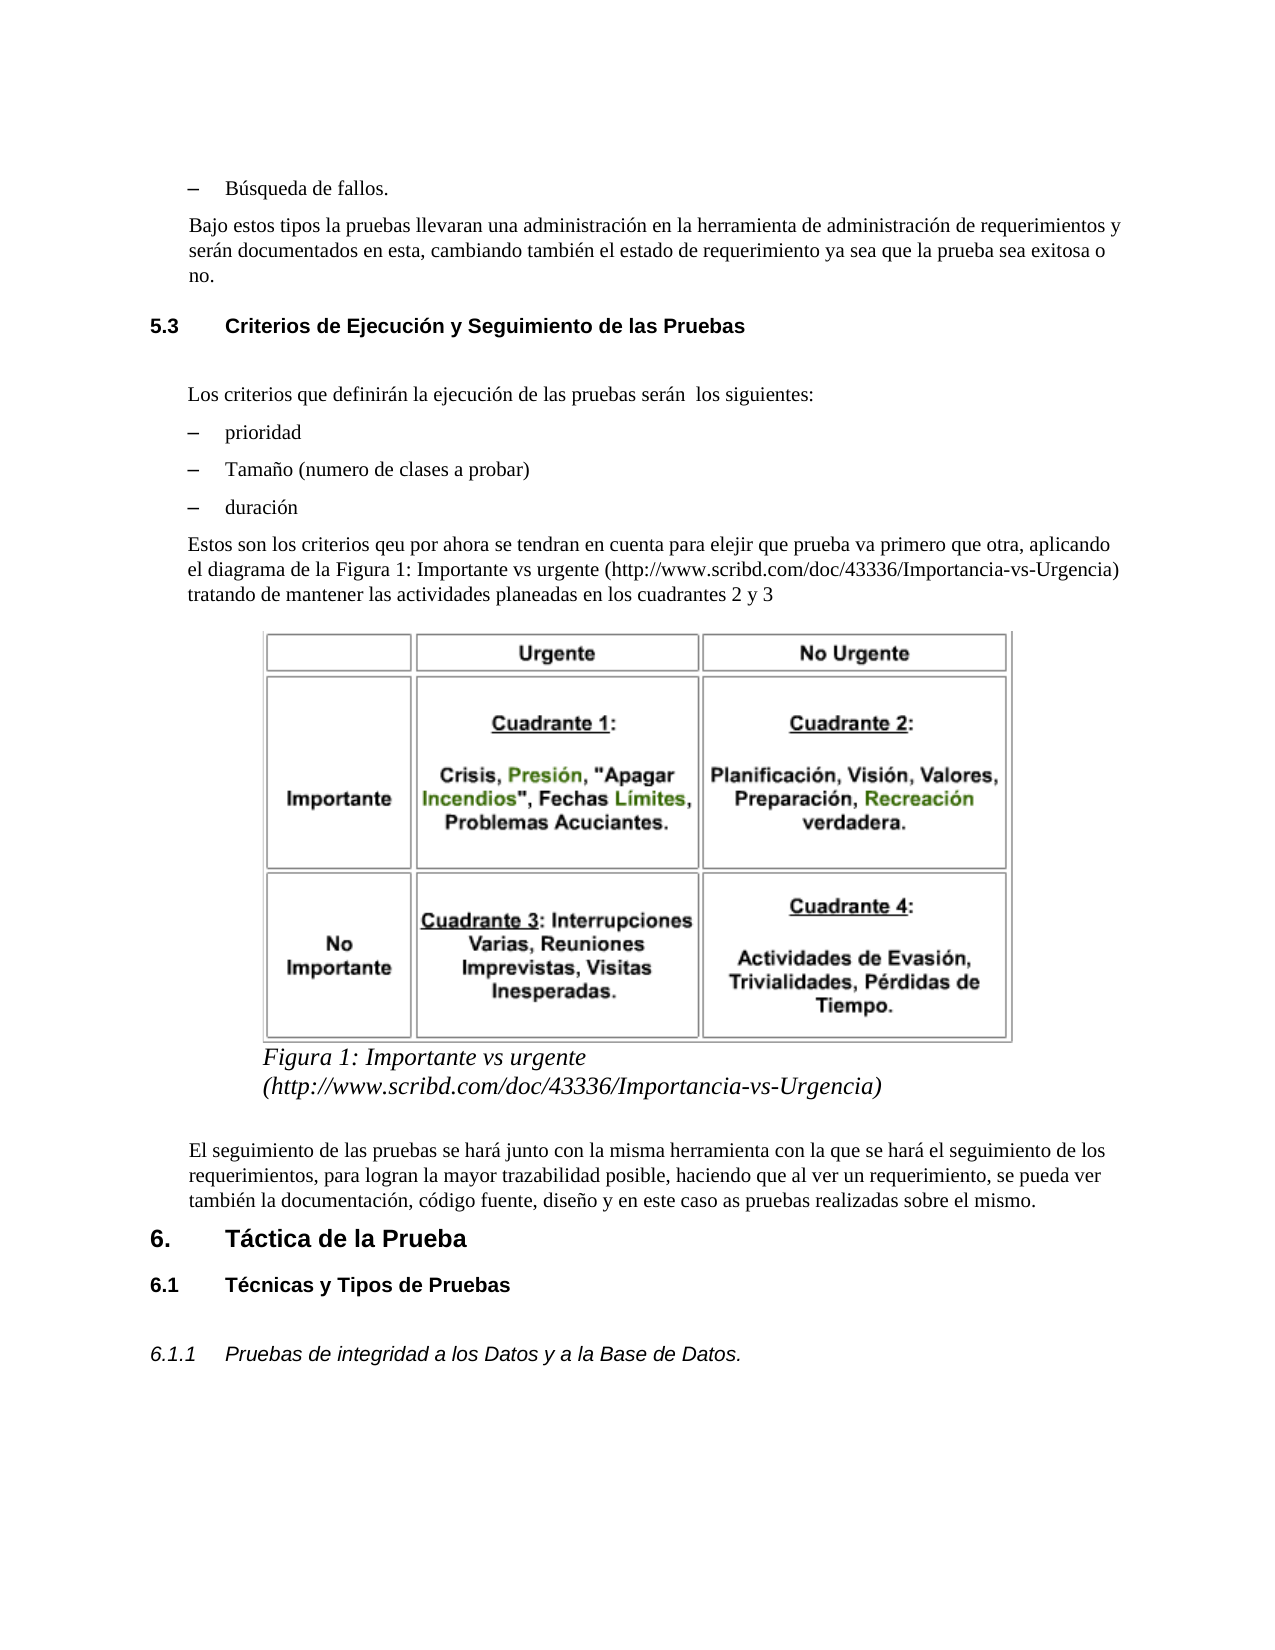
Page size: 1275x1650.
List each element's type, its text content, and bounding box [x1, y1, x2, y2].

list Tamaño (numero de clases a probar) [187, 456, 1125, 481]
list Estos son los criterios qeu por ahora se tendran en cuenta para elejir que prueba va primero que otra, aplicando el diagrama de la Figura 1: Importante vs urgente (http://www.scribd.com/doc/43336/Importancia-vs-Urgencia) tratando de mantener las actividades planeadas en los cuadrantes 2 y 3 [187, 531, 1125, 606]
list Figura 1: Importante vs urgente (http://www.scribd.com/doc/43336/Importancia-vs-Urgencia) [263, 1043, 1012, 1100]
subtitle Criterios de Ejecución y Seguimiento de las Pruebas [150, 312, 1125, 337]
text Los criterios que definirán la ejecución de las pruebas serán los siguientes: [187, 381, 1125, 406]
list duración [187, 494, 1125, 519]
list Bajo estos tipos la pruebas llevaran una administración en la herramienta de administración de requerimientos y serán documentados en esta, cambiando también el estado de requerimiento ya sea que la prueba sea exitosa o no. [188, 212, 1125, 287]
text El seguimiento de las pruebas se hará junto con la misma herramienta con la que se hará el seguimiento de los requerimientos, para logran la mayor trazabilidad posible, haciendo que al ver un requerimiento, se pueda ver también la documentación, código fuente, diseño y en este caso as pruebas realizadas sobre el mismo. [188, 1137, 1125, 1212]
subtitle Pruebas de integridad a los Datos y a la Base de Datos. [150, 1340, 1125, 1365]
list Búsqueda de fallos. [187, 175, 1125, 200]
subtitle Táctica de la Prueba [150, 1224, 1125, 1253]
picture [262, 631, 1013, 1043]
list prioridad [187, 419, 1125, 444]
subtitle Técnicas y Tipos de Pruebas [150, 1272, 1125, 1297]
